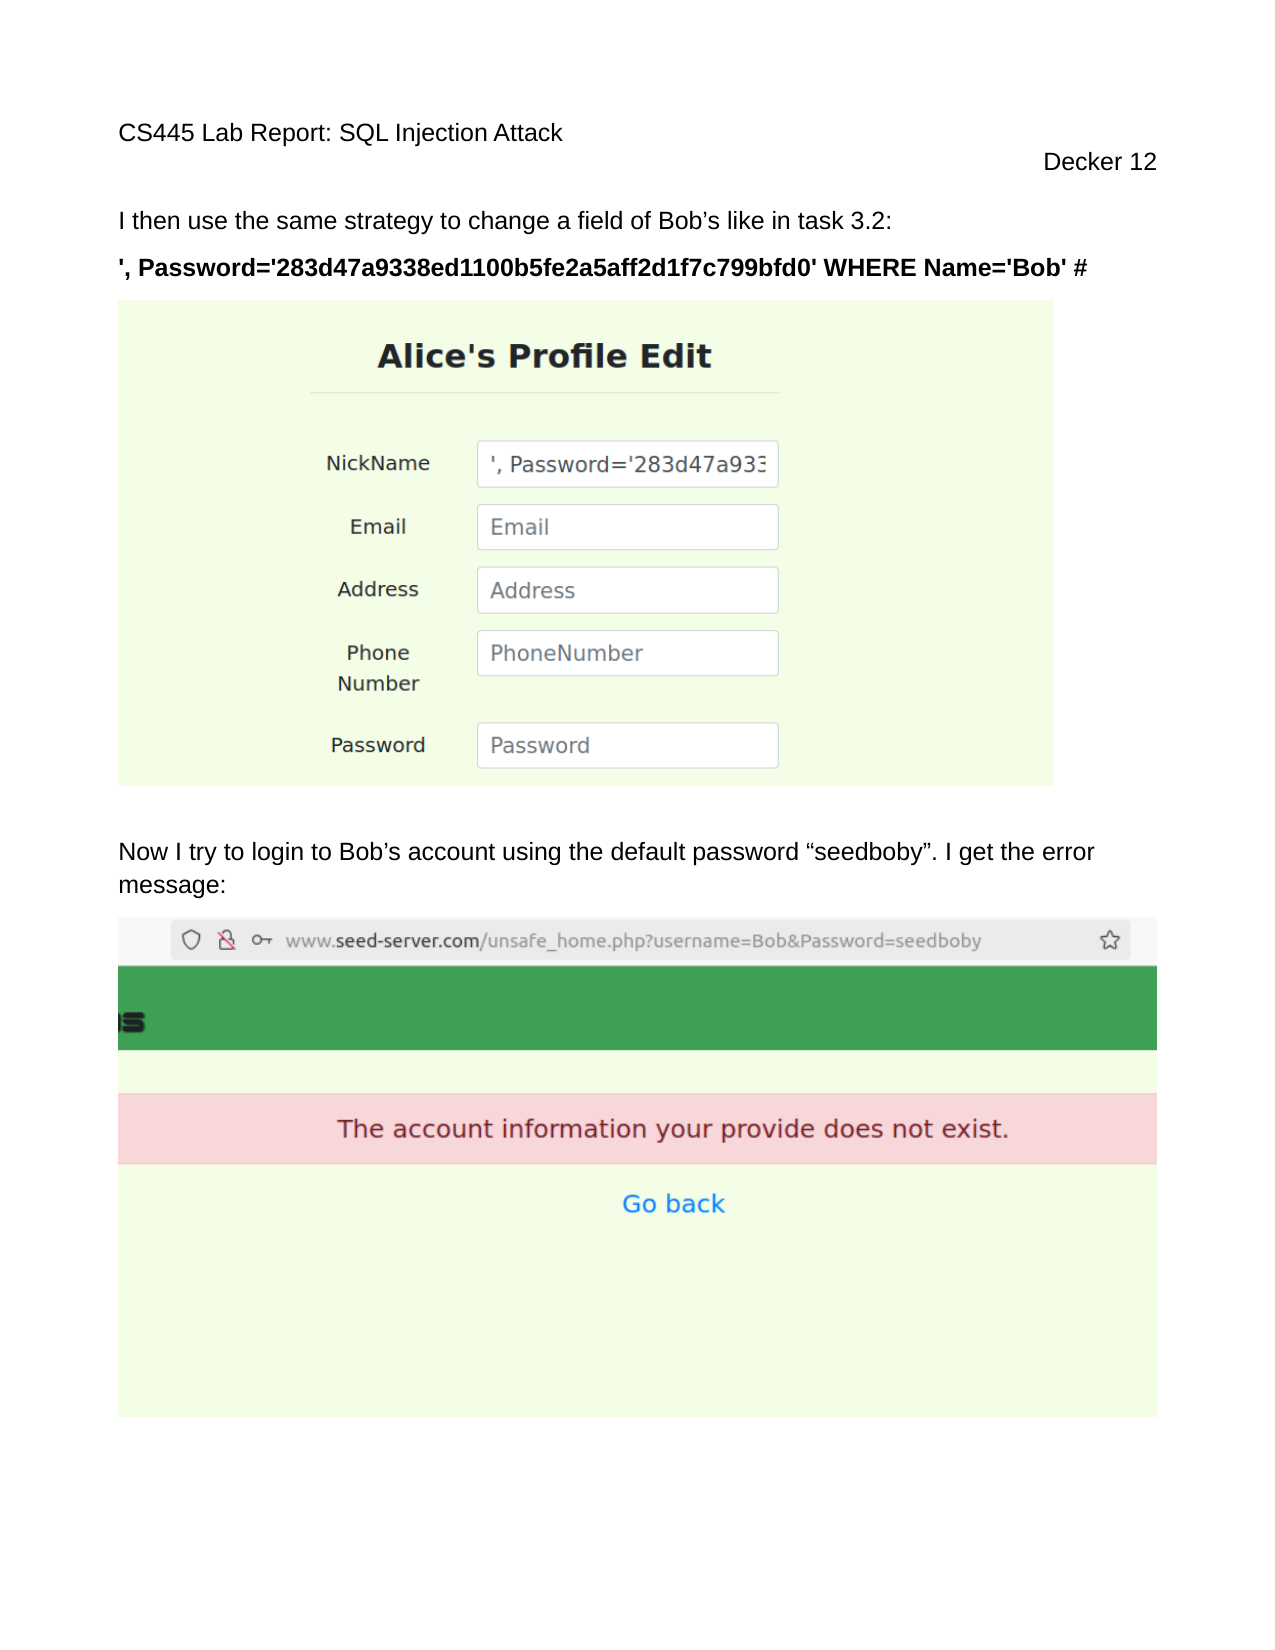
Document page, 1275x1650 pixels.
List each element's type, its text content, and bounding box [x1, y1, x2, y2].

text I then use the same strategy to change a field of Bob’s like in task 3.2: [118, 206, 1157, 234]
picture [118, 300, 1054, 786]
text ', Password='283d47a9338ed1100b5fe2a5aff2d1f7c799bfd0' WHERE Name='Bob' # [118, 253, 1157, 282]
picture [118, 917, 1157, 1417]
text Now I try to login to Bob’s account using the default password “seedboby”. I get the error message: [118, 837, 1157, 899]
